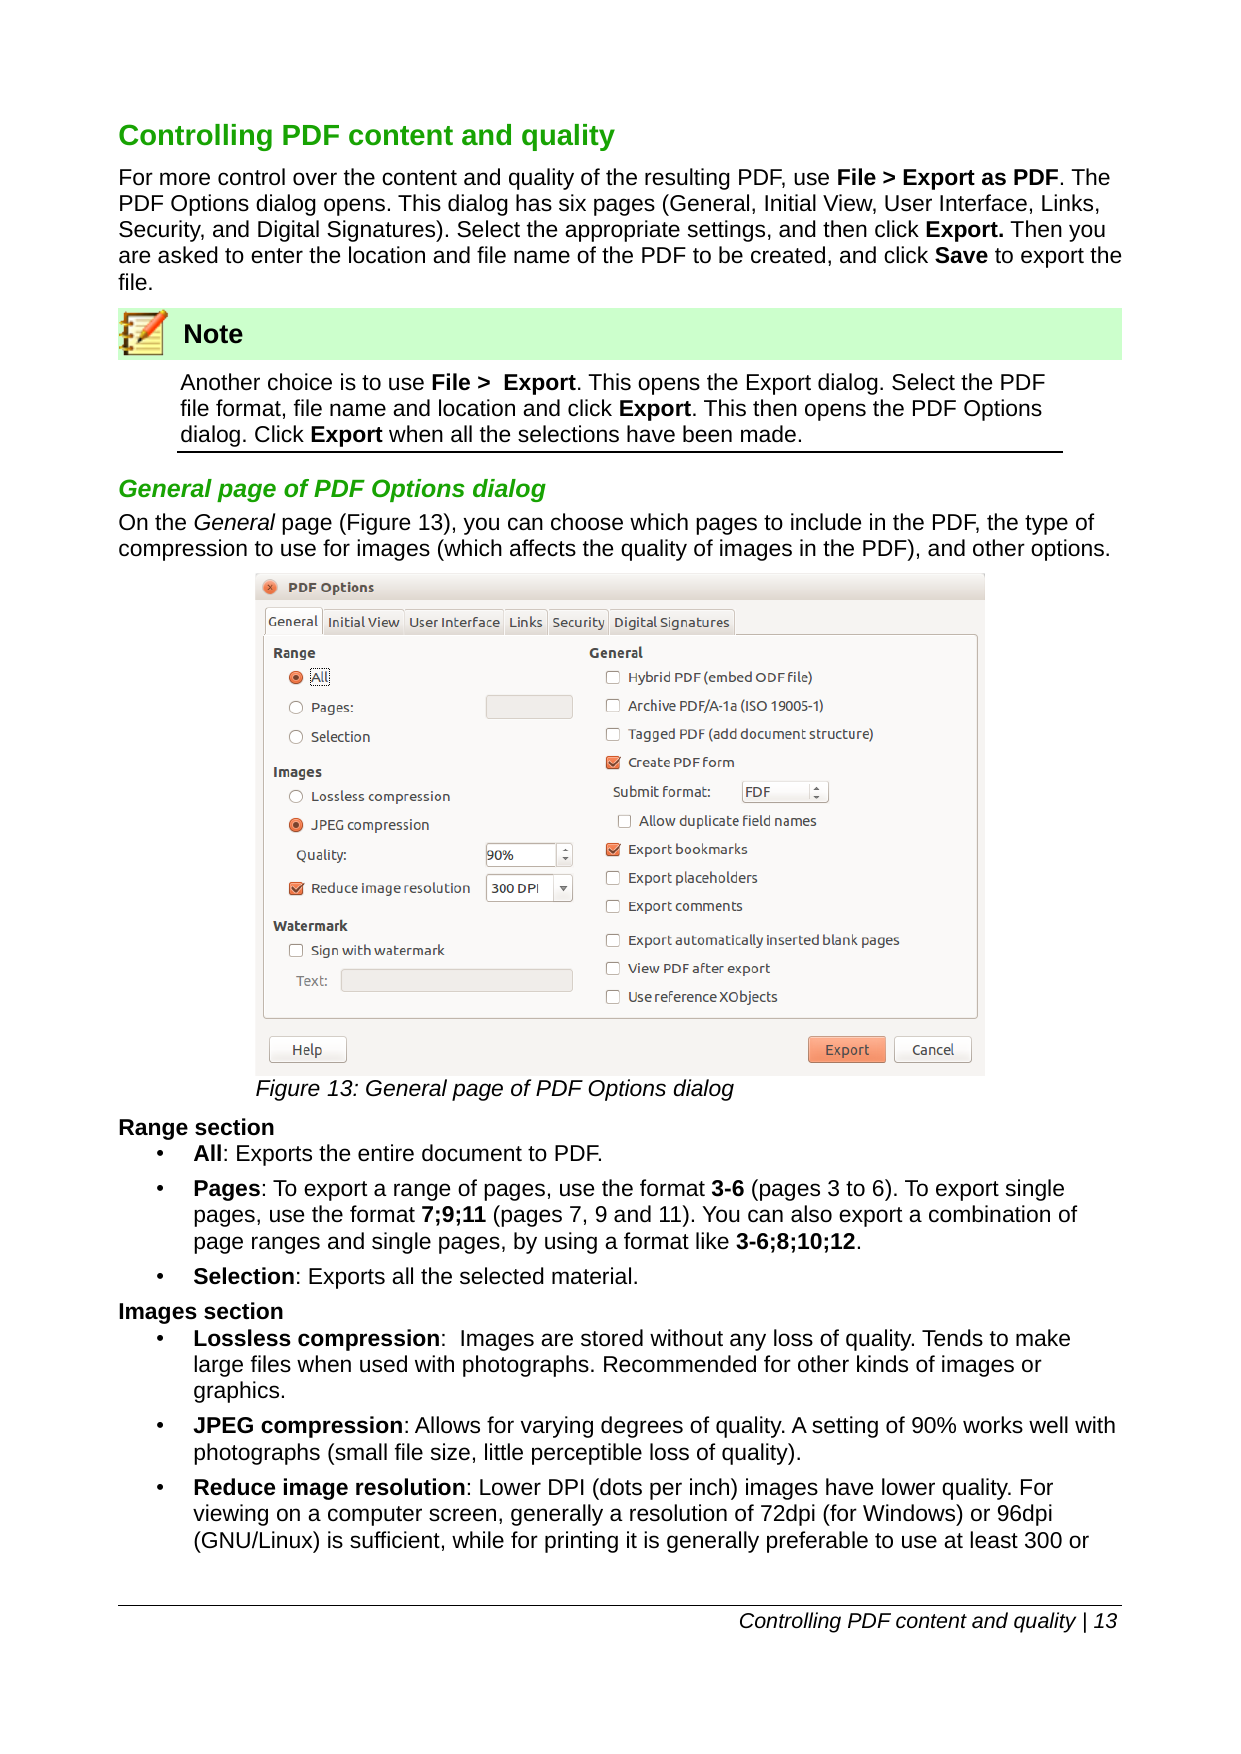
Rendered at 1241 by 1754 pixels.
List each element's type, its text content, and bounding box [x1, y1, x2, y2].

text For more control over the content and quality of the resulting PDF, use File > Export as PDF. The PDF Options dialog opens. This dialog has six pages (General, Initial View, User Interface, Links, Security, and Digital Signatures). Select the appropriate settings, and then click Export. Then you are asked to enter the location and file name of the PDF to be created, and click Save to export the file. [118, 163, 1122, 295]
picture [255, 573, 985, 1076]
subtitle General page of PDF Options dialog [118, 474, 1122, 503]
text Figure 13: General page of PDF Options dialog [255, 1076, 985, 1102]
text Another choice is to use File > Export. This opens the Export dialog. Select the PDF file format, file name and location and click Export. This then opens the PDF Options dialog. Click Export when all the selections have been made. [177, 366, 1063, 451]
subtitle Note [118, 308, 1122, 360]
picture [119, 308, 170, 359]
text On the General page (Figure 13), you can choose which pages to include in the PDF, the type of compression to use for images (which affects the quality of images in the PDF), and other options. [118, 509, 1122, 561]
subtitle Controlling PDF content and quality [118, 118, 1122, 152]
list Selection: Exports all the selected material. [156, 1263, 1122, 1289]
text Images section [118, 1298, 1122, 1324]
list Pages: To export a range of pages, use the format 3-6 (pages 3 to 6). To export single pages, use the format 7;9;11 (pages 7, 9 and 11). You can also export a combination of page ranges and single pages, by using a format like 3-6;8;10;12. [156, 1175, 1122, 1254]
list Reduce image resolution: Lower DPI (dots per inch) images have lower quality. For viewing on a computer screen, generally a resolution of 72dpi (for Windows) or 96dpi (GNU/Linux) is sufficient, while for printing it is generally preferable to use at least 300 or [156, 1474, 1122, 1553]
list All: Exports the entire document to PDF. [156, 1140, 1122, 1166]
text Range section [118, 1113, 1122, 1140]
list Lossless compression: Images are stored without any loss of quality. Tends to make large files when used with photographs. Recommended for other kinds of images or graphics. [156, 1324, 1122, 1404]
list JPEG compression: Allows for varying degrees of quality. A setting of 90% works well with photographs (small file size, little perceptible loss of quality). [156, 1412, 1122, 1465]
